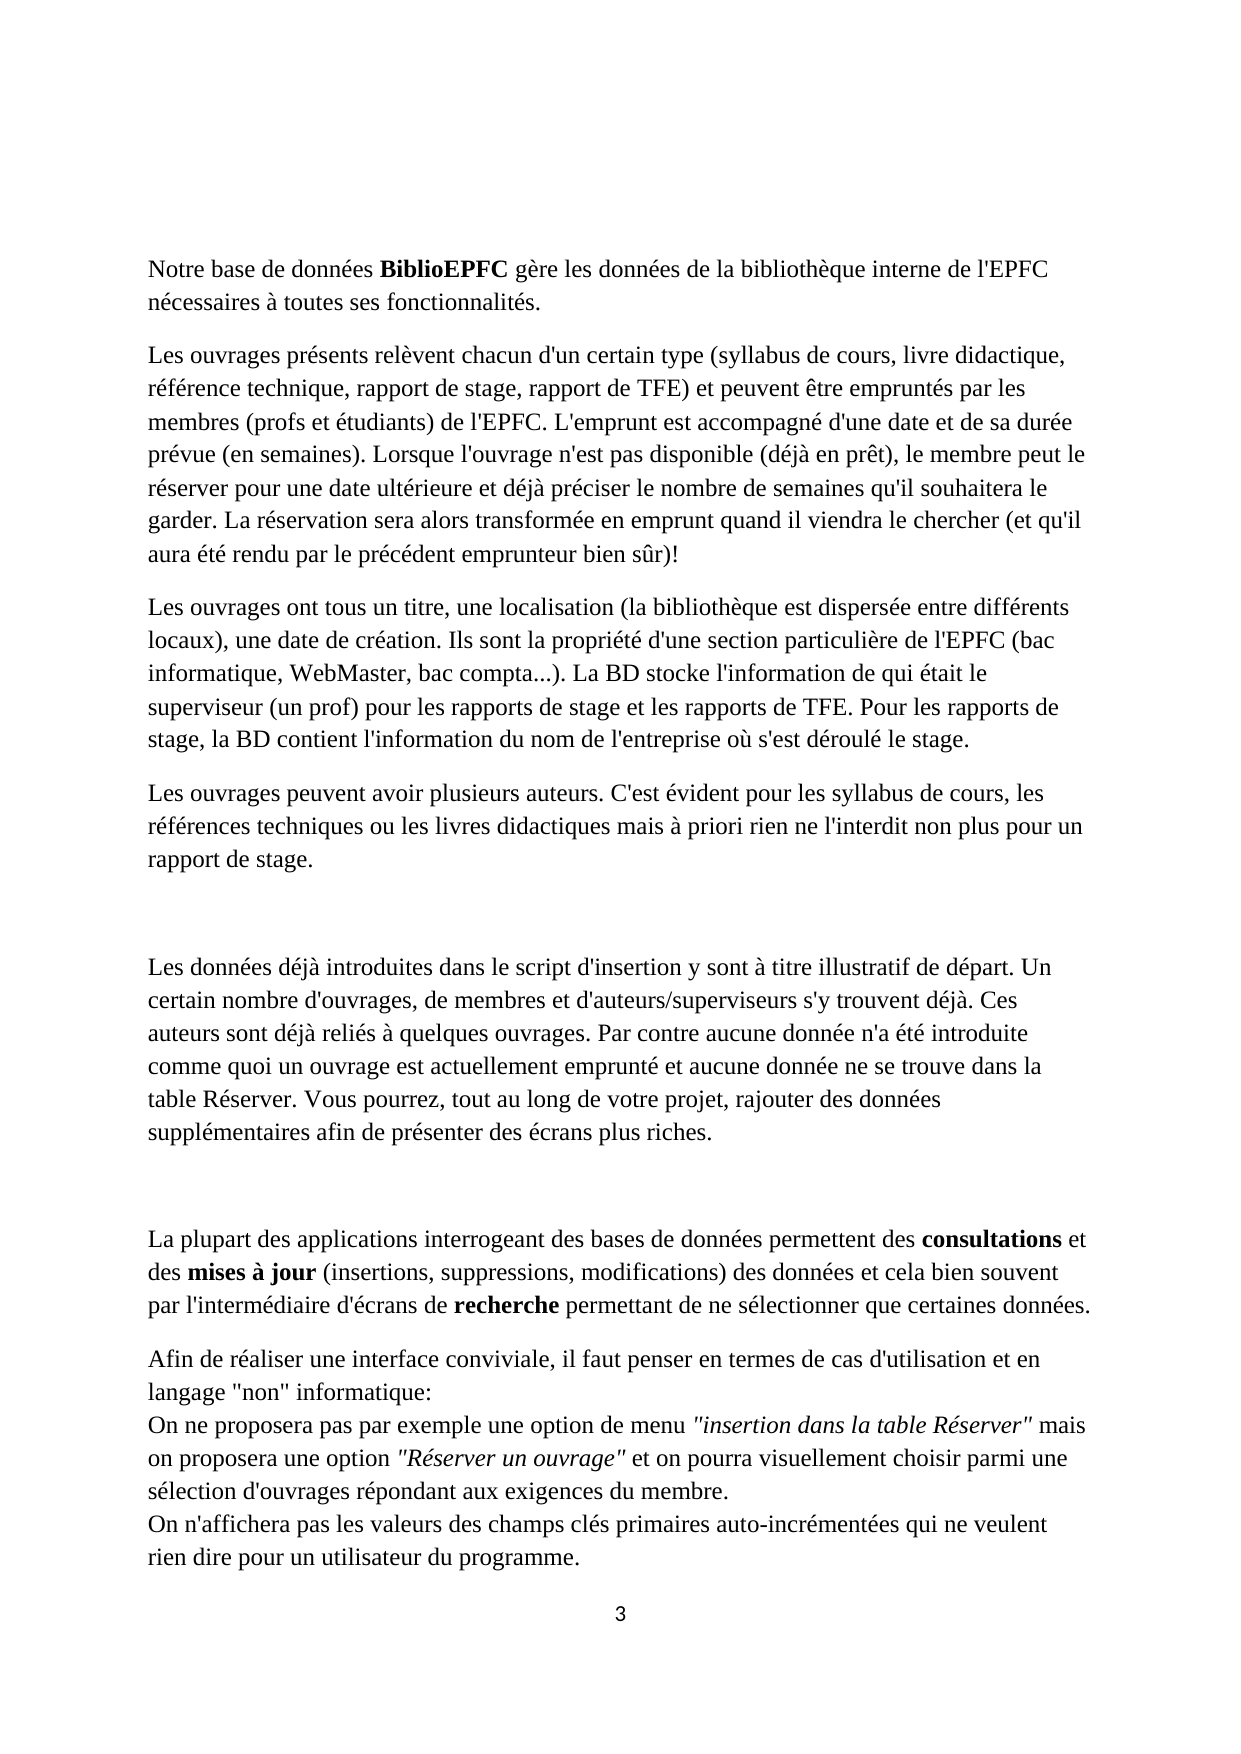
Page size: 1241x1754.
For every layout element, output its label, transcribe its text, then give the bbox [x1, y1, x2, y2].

text Les ouvrages présents relèvent chacun d'un certain type (syllabus de cours, livre didactique, référence technique, rapport de stage, rapport de TFE) et peuvent être empruntés par les membres (profs et étudiants) de l'EPFC. L'emprunt est accompagné d'une date et de sa durée prévue (en semaines). Lorsque l'ouvrage n'est pas disponible (déjà en prêt), le membre peut le réserver pour une date ultérieure et déjà préciser le nombre de semaines qu'il souhaitera le garder. La réservation sera alors transformée en emprunt quand il viendra le chercher (et qu'il aura été rendu par le précédent emprunteur bien sûr)! [148, 341, 1093, 567]
text Les ouvrages peuvent avoir plusieurs auteurs. C'est évident pour les syllabus de cours, les références techniques ou les livres didactiques mais à priori rien ne l'interdit non plus pour un rapport de stage. [148, 778, 1093, 873]
text Afin de réaliser une interface conviviale, il faut penser en termes de cas d'utilisation et en langage "non" informatique: On ne proposera pas par exemple une option de menu "insertion dans la table Réserver" mais on proposera une option "Réserver un ouvrage" et on pourra visuellement choisir parmi une sélection d'ouvrages répondant aux exigences du membre. On n'affichera pas les valeurs des champs clés primaires auto-incrémentées qui ne veulent rien dire pour un utilisateur du programme. [148, 1344, 1093, 1571]
text La plupart des applications interrogeant des bases de données permettent des consultations et des mises à jour (insertions, suppressions, modifications) des données et cela bien souvent par l'intermédiaire d'écrans de recherche permettant de ne sélectionner que certaines données. [148, 1224, 1093, 1319]
text Les données déjà introduites dans le script d'insertion y sont à titre illustratif de départ. Un certain nombre d'ouvrages, de membres et d'auteurs/superviseurs s'y trouvent déjà. Ces auteurs sont déjà reliés à quelques ouvrages. Par contre aucune donnée n'a été introduite comme quoi un ouvrage est actuellement emprunté et aucune donnée ne se trouve dans la table Réserver. Vous pourrez, tout au long de votre projet, rajouter des données supplémentaires afin de présenter des écrans plus riches. [148, 952, 1093, 1146]
text Notre base de données BiblioEPFC gère les données de la bibliothèque interne de l'EPFC nécessaires à toutes ses fonctionnalités. [148, 254, 1093, 315]
text Les ouvrages ont tous un titre, une localisation (la bibliothèque est dispersée entre différents locaux), une date de création. Ils sont la propriété d'une section particulière de l'EPFC (bac informatique, WebMaster, bac compta...). La BD stocke l'information de qui était le superviseur (un prof) pour les rapports de stage et les rapports de TFE. Pour les rapports de stage, la BD contient l'information du nom de l'entreprise où s'est déroulé le stage. [148, 592, 1093, 753]
